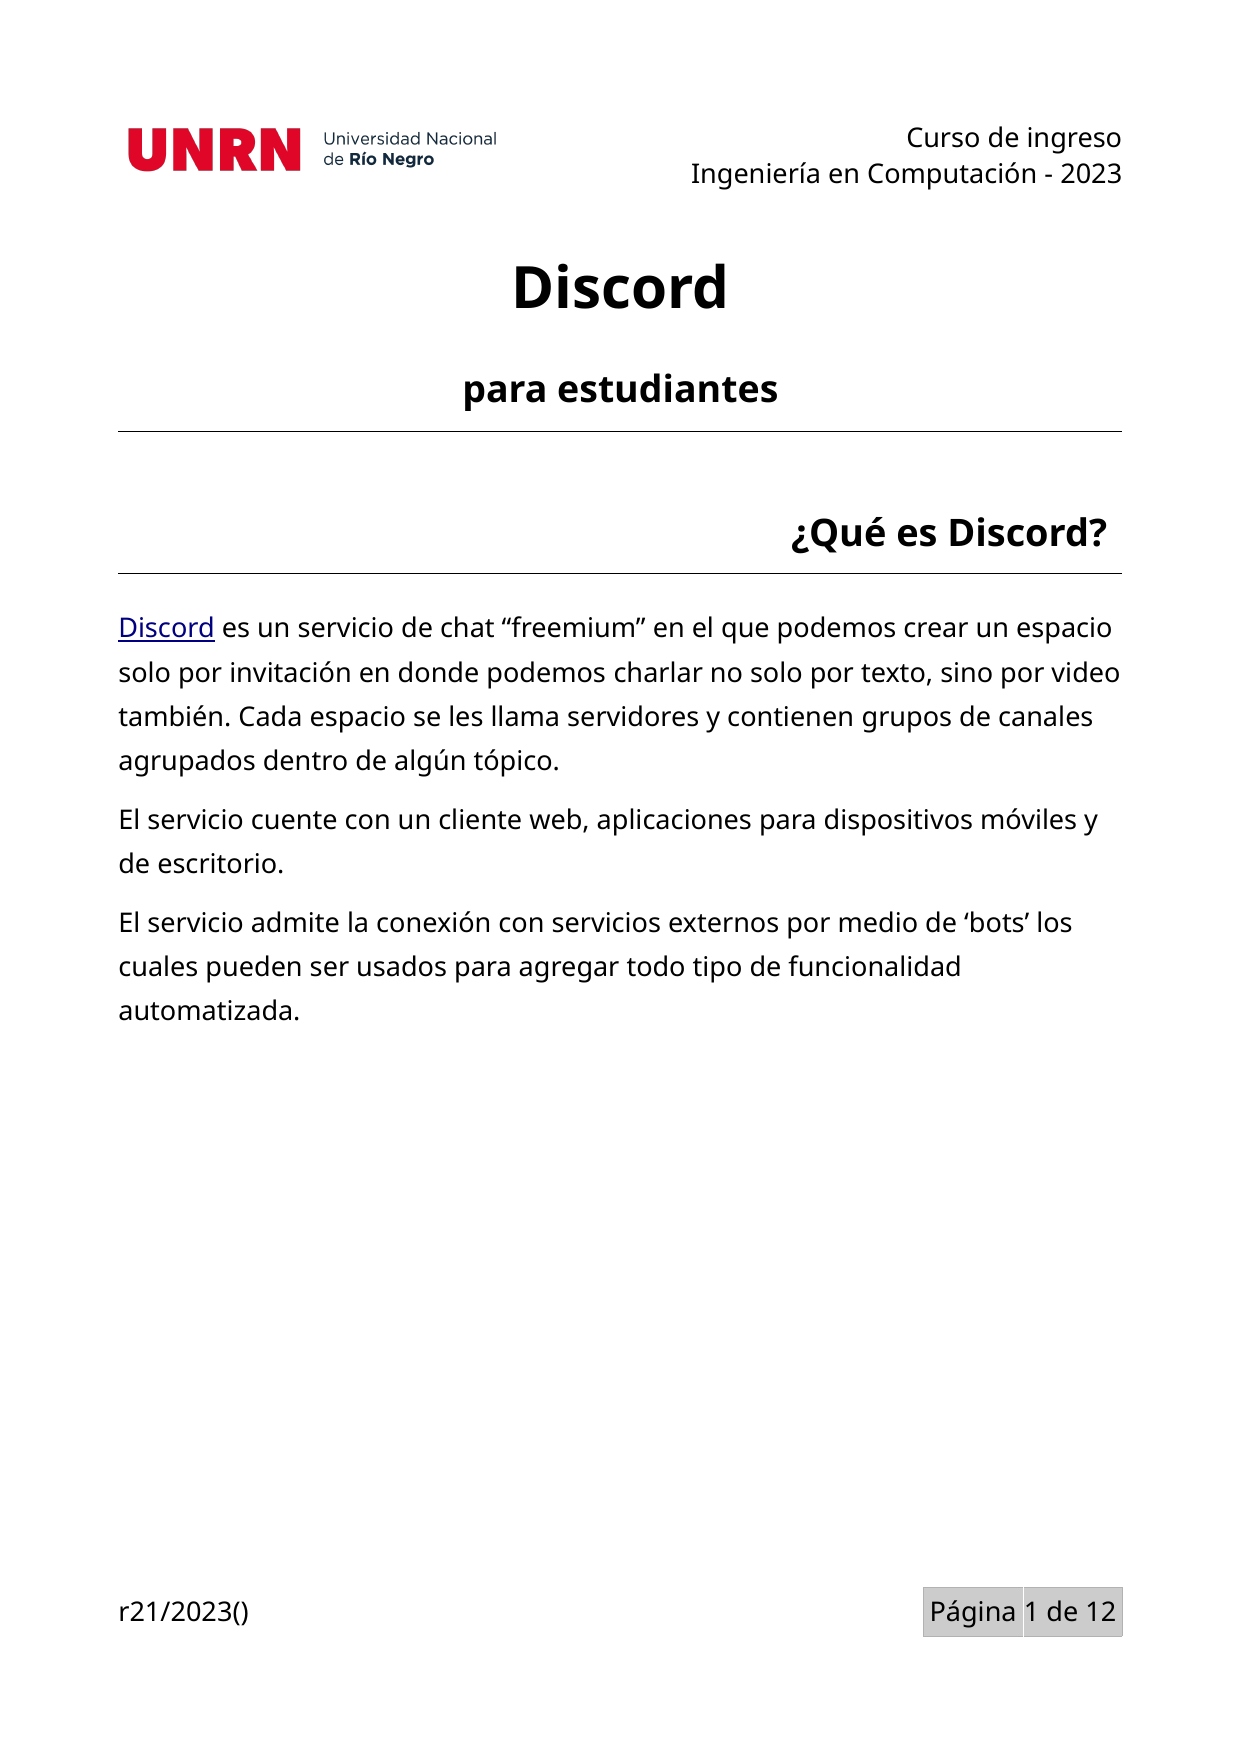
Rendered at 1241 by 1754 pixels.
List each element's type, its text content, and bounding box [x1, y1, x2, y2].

text El servicio admite la conexión con servicios externos por medio de ‘bots’ los cuales pueden ser usados para agregar todo tipo de funcionalidad automatizada. [118, 903, 1122, 1028]
text Discord es un servicio de chat “freemium” en el que podemos crear un espacio solo por invitación en donde podemos charlar no solo por texto, sino por video también. Cada espacio se les llama servidores y contienen grupos de canales agrupados dentro de algún tópico. [118, 609, 1122, 778]
subtitle ¿Qué es Discord? [118, 492, 1122, 573]
title Discord [118, 246, 1122, 326]
picture [118, 118, 505, 180]
text El servicio cuente con un cliente web, aplicaciones para dispositivos móviles y de escritorio. [118, 800, 1122, 881]
subtitle para estudiantes [118, 345, 1122, 431]
